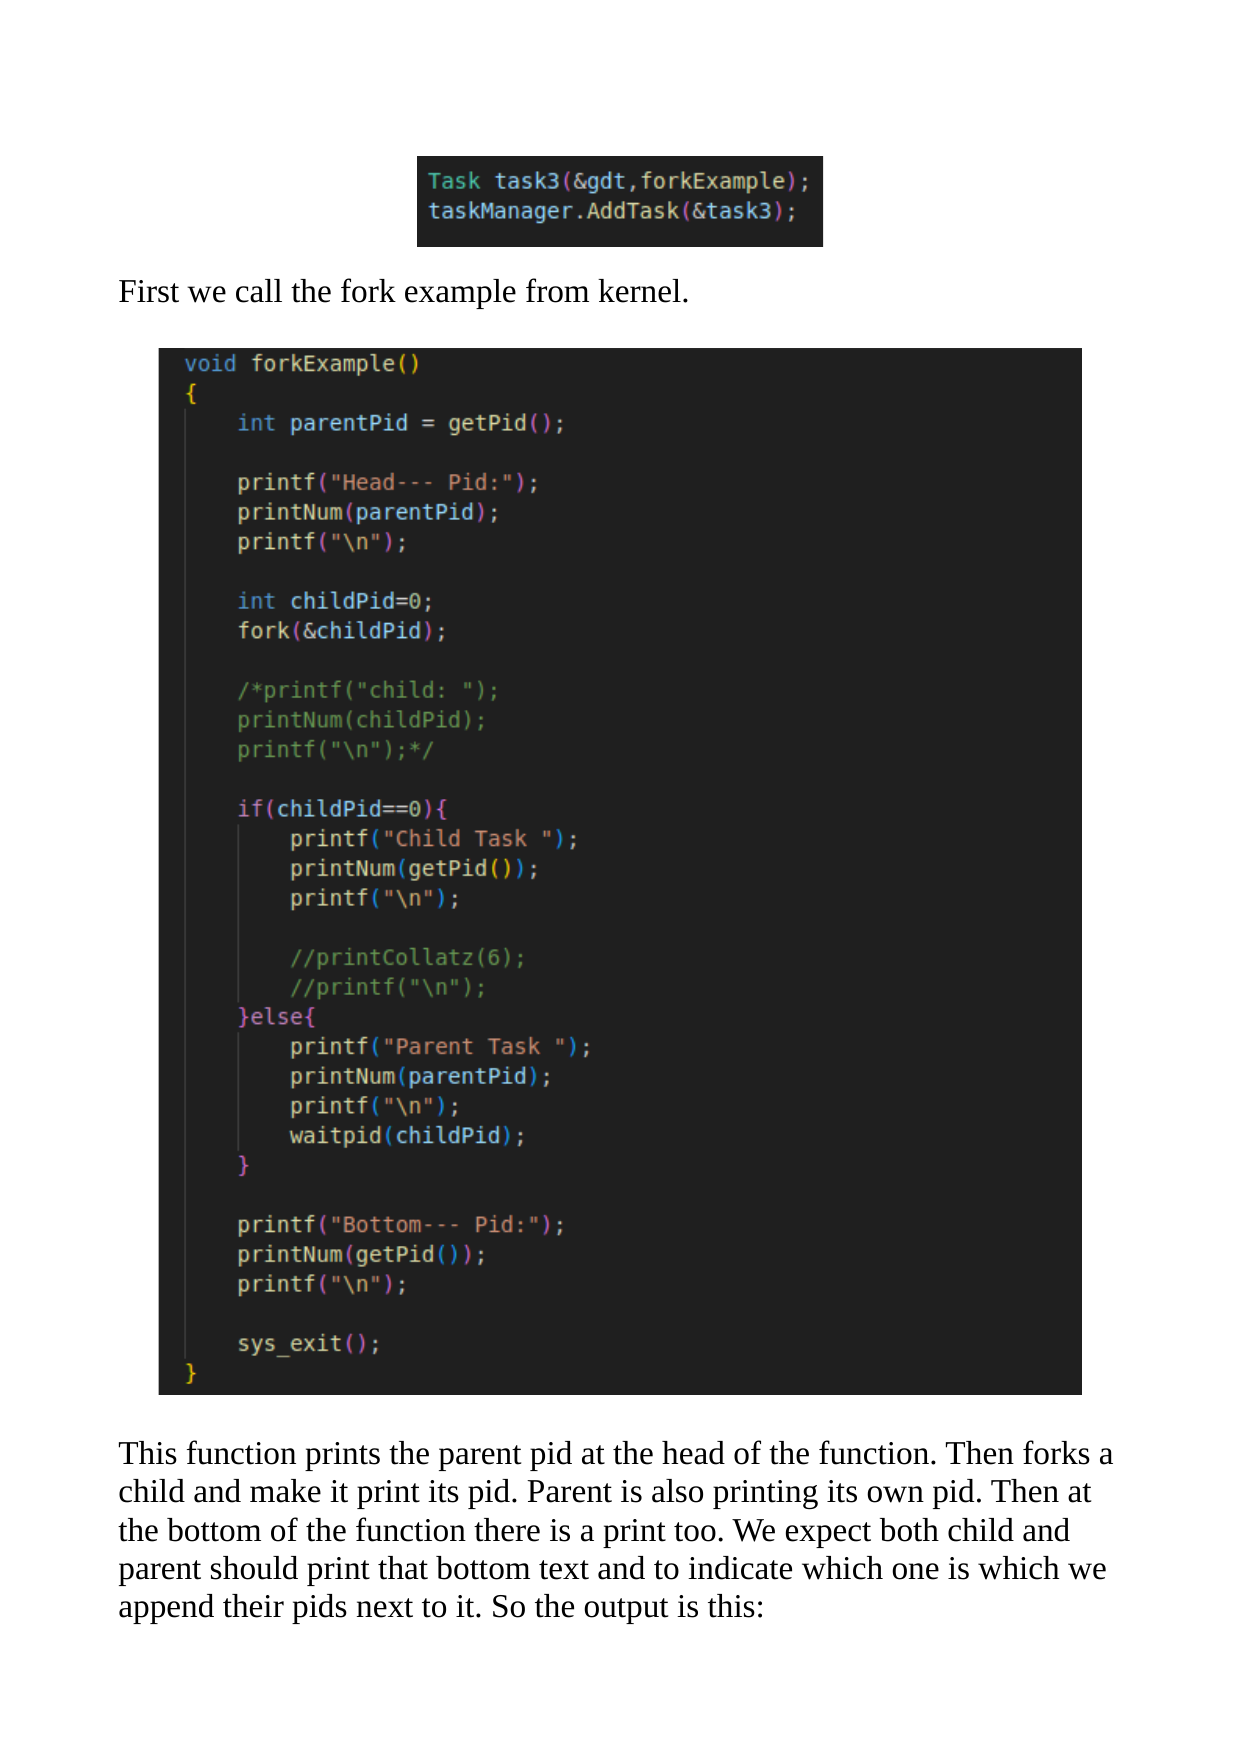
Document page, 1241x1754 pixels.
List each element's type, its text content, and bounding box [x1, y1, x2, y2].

picture [417, 156, 824, 247]
text This function prints the parent pid at the head of the function. Then forks a child and make it print its pid. Parent is also printing its own pid. Then at the bottom of the function there is a print too. We expect both child and parent should print that bottom text and to indicate which one is which we append their pids next to it. So the output is this: [118, 1433, 1122, 1625]
picture [158, 348, 1082, 1395]
text First we call the fork example from kernel. [118, 271, 1122, 310]
